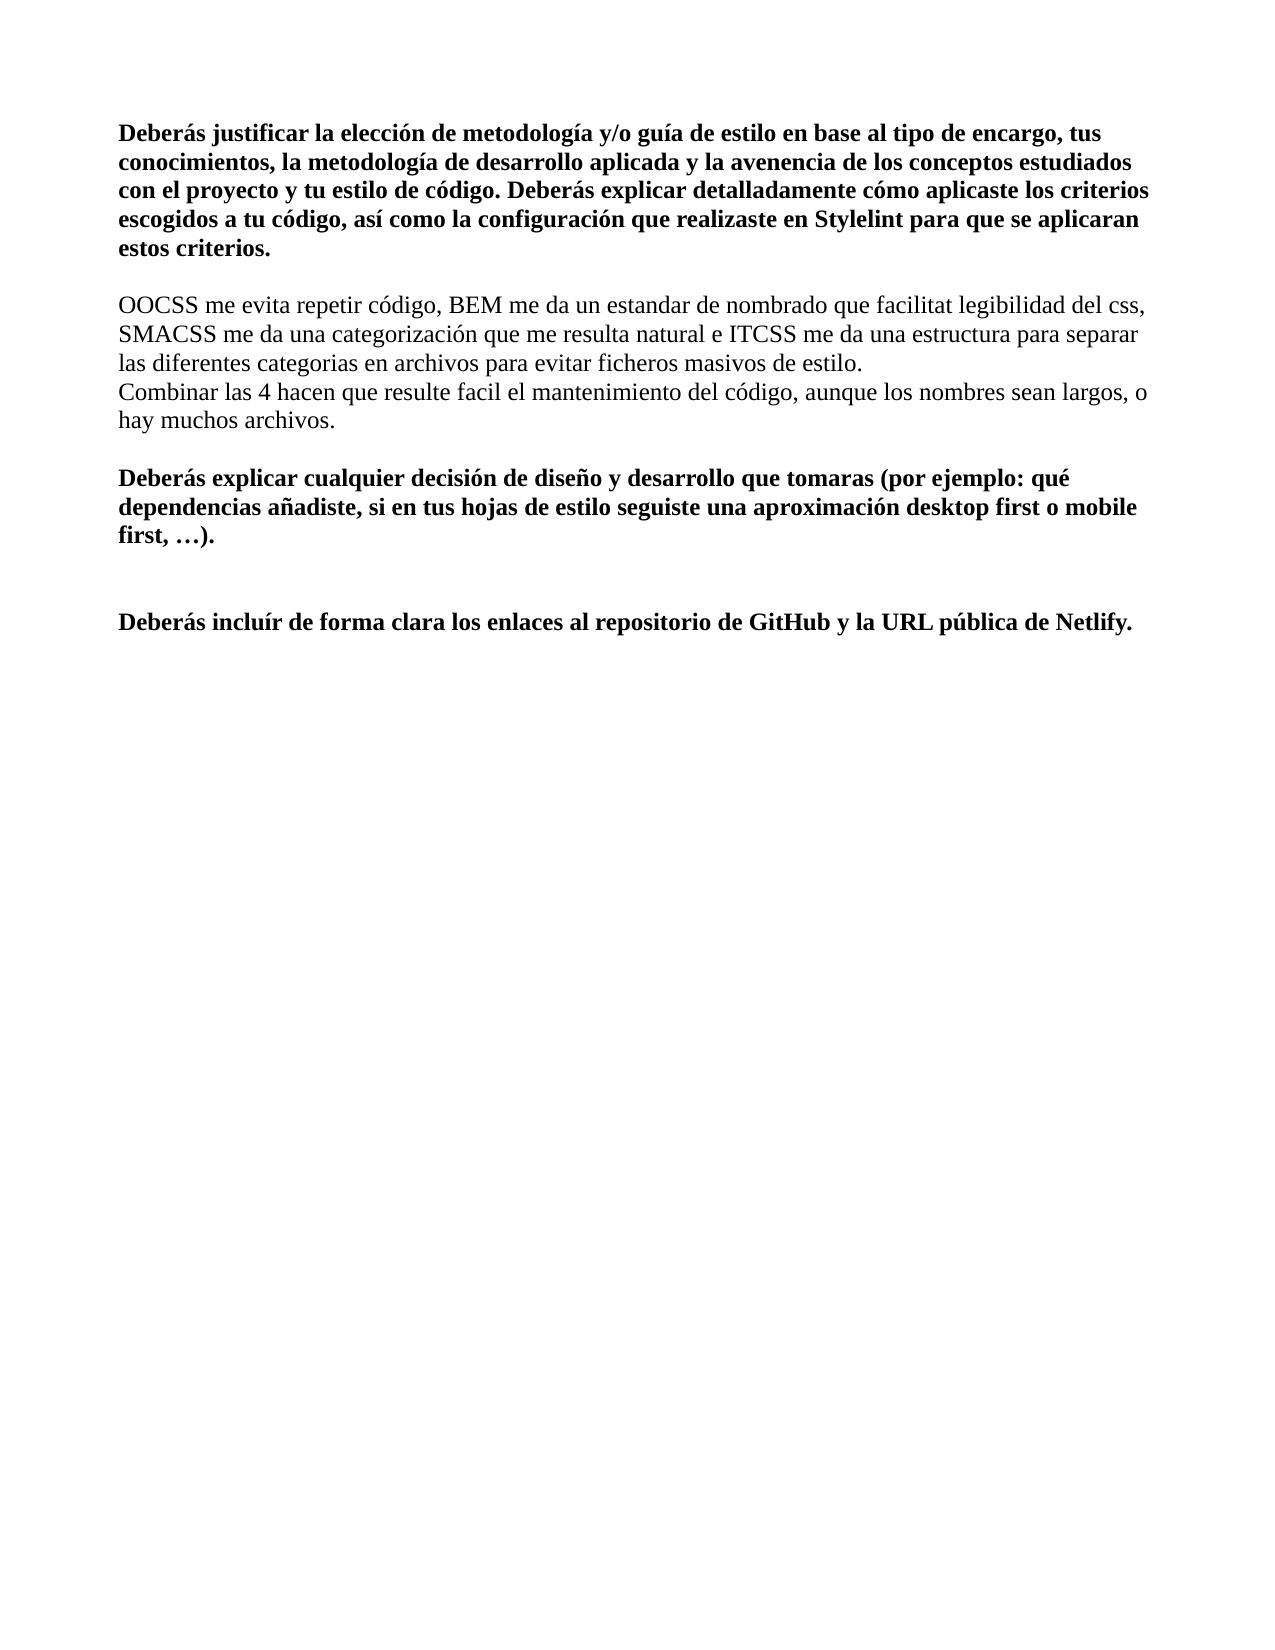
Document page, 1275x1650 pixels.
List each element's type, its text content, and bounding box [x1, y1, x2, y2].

text Deberás explicar cualquier decisión de diseño y desarrollo que tomaras (por ejemplo: qué dependencias añadiste, si en tus hojas de estilo seguiste una aproximación desktop first o mobile first, …). [118, 463, 1157, 549]
text Deberás justificar la elección de metodología y/o guía de estilo en base al tipo de encargo, tus conocimientos, la metodología de desarrollo aplicada y la avenencia de los conceptos estudiados con el proyecto y tu estilo de código. Deberás explicar detalladamente cómo aplicaste los criterios escogidos a tu código, así como la configuración que realizaste en Stylelint para que se aplicaran estos criterios. [118, 118, 1157, 262]
text OOCSS me evita repetir código, BEM me da un estandar de nombrado que facilitat legibilidad del css, SMACSS me da una categorización que me resulta natural e ITCSS me da una estructura para separar las diferentes categorias en archivos para evitar ficheros masivos de estilo. Combinar las 4 hacen que resulte facil el mantenimiento del código, aunque los nombres sean largos, o hay muchos archivos. [118, 291, 1157, 434]
text Deberás incluír de forma clara los enlaces al repositorio de GitHub y la URL pública de Netlify. [118, 607, 1157, 664]
